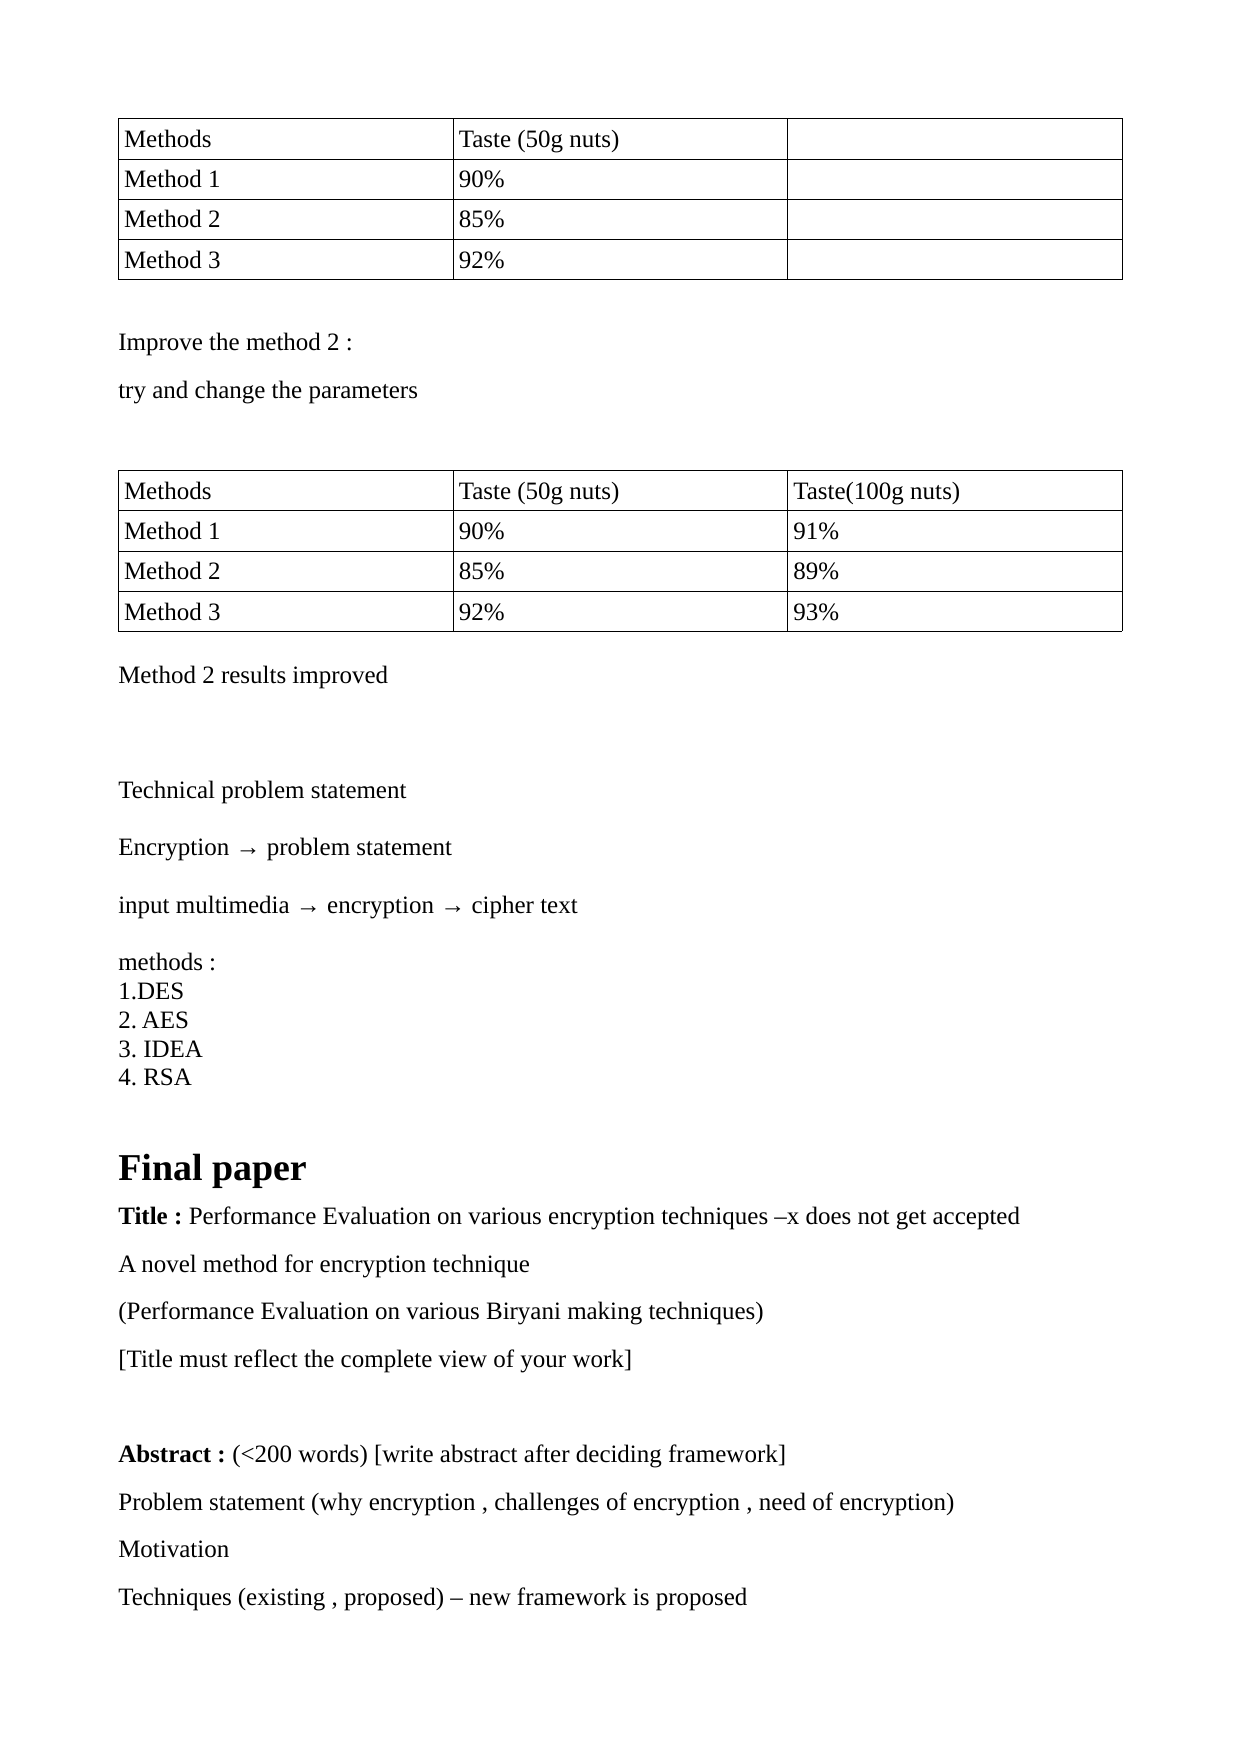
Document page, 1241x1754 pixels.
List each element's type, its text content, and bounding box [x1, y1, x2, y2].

table_cell Method 1 [119, 511, 453, 551]
table_cell 92% [454, 592, 787, 631]
text Abstract : (<200 words) [write abstract after deciding framework] [118, 1439, 1122, 1468]
table_header Methods [119, 471, 453, 510]
text Method 2 results improved [118, 660, 1122, 689]
table_cell Method 3 [119, 240, 453, 279]
table_cell Method 3 [119, 592, 453, 631]
text try and change the parameters [118, 375, 1122, 403]
text 3. IDEA [118, 1034, 1122, 1062]
table_cell 85% [454, 552, 787, 591]
text Techniques (existing , proposed) – new framework is proposed [118, 1582, 1122, 1611]
text methods : [118, 947, 1122, 976]
text A novel method for encryption technique [118, 1249, 1122, 1277]
table_cell 89% [788, 552, 1122, 591]
text Improve the method 2 : [118, 327, 1122, 356]
table_cell 92% [454, 240, 787, 279]
text 2. AES [118, 1005, 1122, 1034]
text 1.DES [118, 976, 1122, 1005]
table_header Methods [119, 119, 453, 158]
text Encryption → problem statement [118, 832, 1122, 861]
table_cell 90% [454, 160, 787, 199]
table_cell 91% [788, 511, 1122, 551]
text input multimedia → encryption → cipher text [118, 890, 1122, 919]
table_header Taste (50g nuts) [454, 471, 787, 510]
text Problem statement (why encryption , challenges of encryption , need of encryption) [118, 1487, 1122, 1516]
text 4. RSA [118, 1062, 1122, 1091]
table_cell 85% [454, 200, 787, 239]
subtitle Final paper [118, 1145, 1122, 1189]
table_cell 90% [454, 511, 787, 551]
table_cell 93% [788, 592, 1122, 631]
table_cell Method 2 [119, 200, 453, 239]
table_cell [788, 200, 1122, 239]
table_header [788, 119, 1122, 158]
table_cell [788, 160, 1122, 199]
text Technical problem statement [118, 775, 1122, 804]
table_header Taste (50g nuts) [454, 119, 787, 158]
text (Performance Evaluation on various Biryani making techniques) [118, 1296, 1122, 1325]
table_cell Method 2 [119, 552, 453, 591]
text [Title must reflect the complete view of your work] [118, 1344, 1122, 1373]
table_header Taste(100g nuts) [788, 471, 1122, 510]
table_cell Method 1 [119, 160, 453, 199]
text Motivation [118, 1534, 1122, 1563]
table_cell [788, 240, 1122, 279]
text Title : Performance Evaluation on various encryption techniques –x does not get accepted [118, 1201, 1122, 1230]
